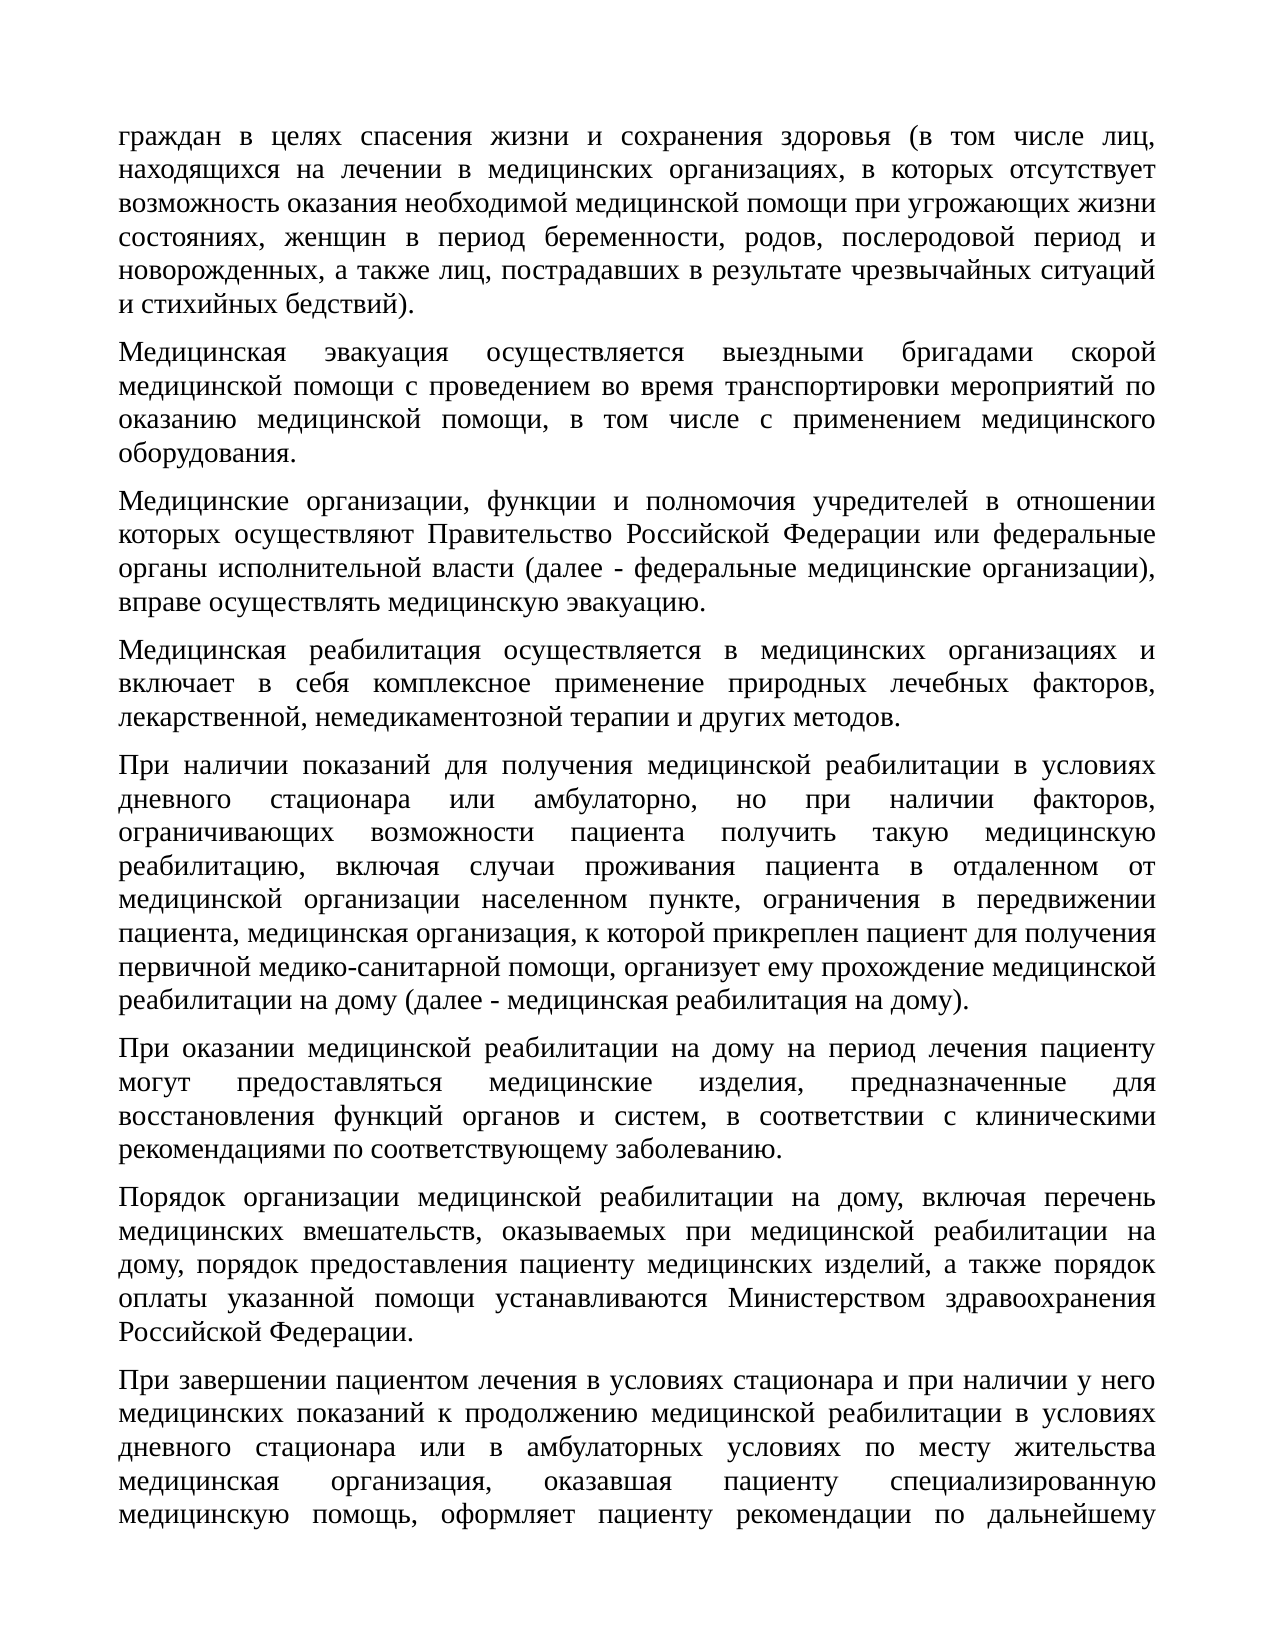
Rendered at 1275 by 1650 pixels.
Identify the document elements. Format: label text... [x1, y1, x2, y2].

text При оказании медицинской реабилитации на дому на период лечения пациенту могут предоставляться медицинские изделия, предназначенные для восстановления функций органов и систем, в соответствии с клиническими рекомендациями по соответствующему заболеванию. [118, 1031, 1157, 1165]
text Порядок организации медицинской реабилитации на дому, включая перечень медицинских вмешательств, оказываемых при медицинской реабилитации на дому, порядок предоставления пациенту медицинских изделий, а также порядок оплаты указанной помощи устанавливаются Министерством здравоохранения Российской Федерации. [118, 1179, 1157, 1347]
text Медицинская реабилитация осуществляется в медицинских организациях и включает в себя комплексное применение природных лечебных факторов, лекарственной, немедикаментозной терапии и других методов. [118, 632, 1157, 733]
text При наличии показаний для получения медицинской реабилитации в условиях дневного стационара или амбулаторно, но при наличии факторов, ограничивающих возможности пациента получить такую медицинскую реабилитацию, включая случаи проживания пациента в отдаленном от медицинской организации населенном пункте, ограничения в передвижении пациента, медицинская организация, к которой прикреплен пациент для получения первичной медико-санитарной помощи, организует ему прохождение медицинской реабилитации на дому (далее - медицинская реабилитация на дому). [118, 747, 1157, 1016]
text При завершении пациентом лечения в условиях стационара и при наличии у него медицинских показаний к продолжению медицинской реабилитации в условиях дневного стационара или в амбулаторных условиях по месту жительства медицинская организация, оказавшая пациенту специализированную медицинскую помощь, оформляет пациенту рекомендации по дальнейшему [118, 1362, 1157, 1530]
text граждан в целях спасения жизни и сохранения здоровья (в том числе лиц, находящихся на лечении в медицинских организациях, в которых отсутствует возможность оказания необходимой медицинской помощи при угрожающих жизни состояниях, женщин в период беременности, родов, послеродовой период и новорожденных, а также лиц, пострадавших в результате чрезвычайных ситуаций и стихийных бедствий). [118, 118, 1157, 319]
text Медицинская эвакуация осуществляется выездными бригадами скорой медицинской помощи с проведением во время транспортировки мероприятий по оказанию медицинской помощи, в том числе с применением медицинского оборудования. [118, 334, 1157, 468]
text Медицинские организации, функции и полномочия учредителей в отношении которых осуществляют Правительство Российской Федерации или федеральные органы исполнительной власти (далее - федеральные медицинские организации), вправе осуществлять медицинскую эвакуацию. [118, 483, 1157, 617]
